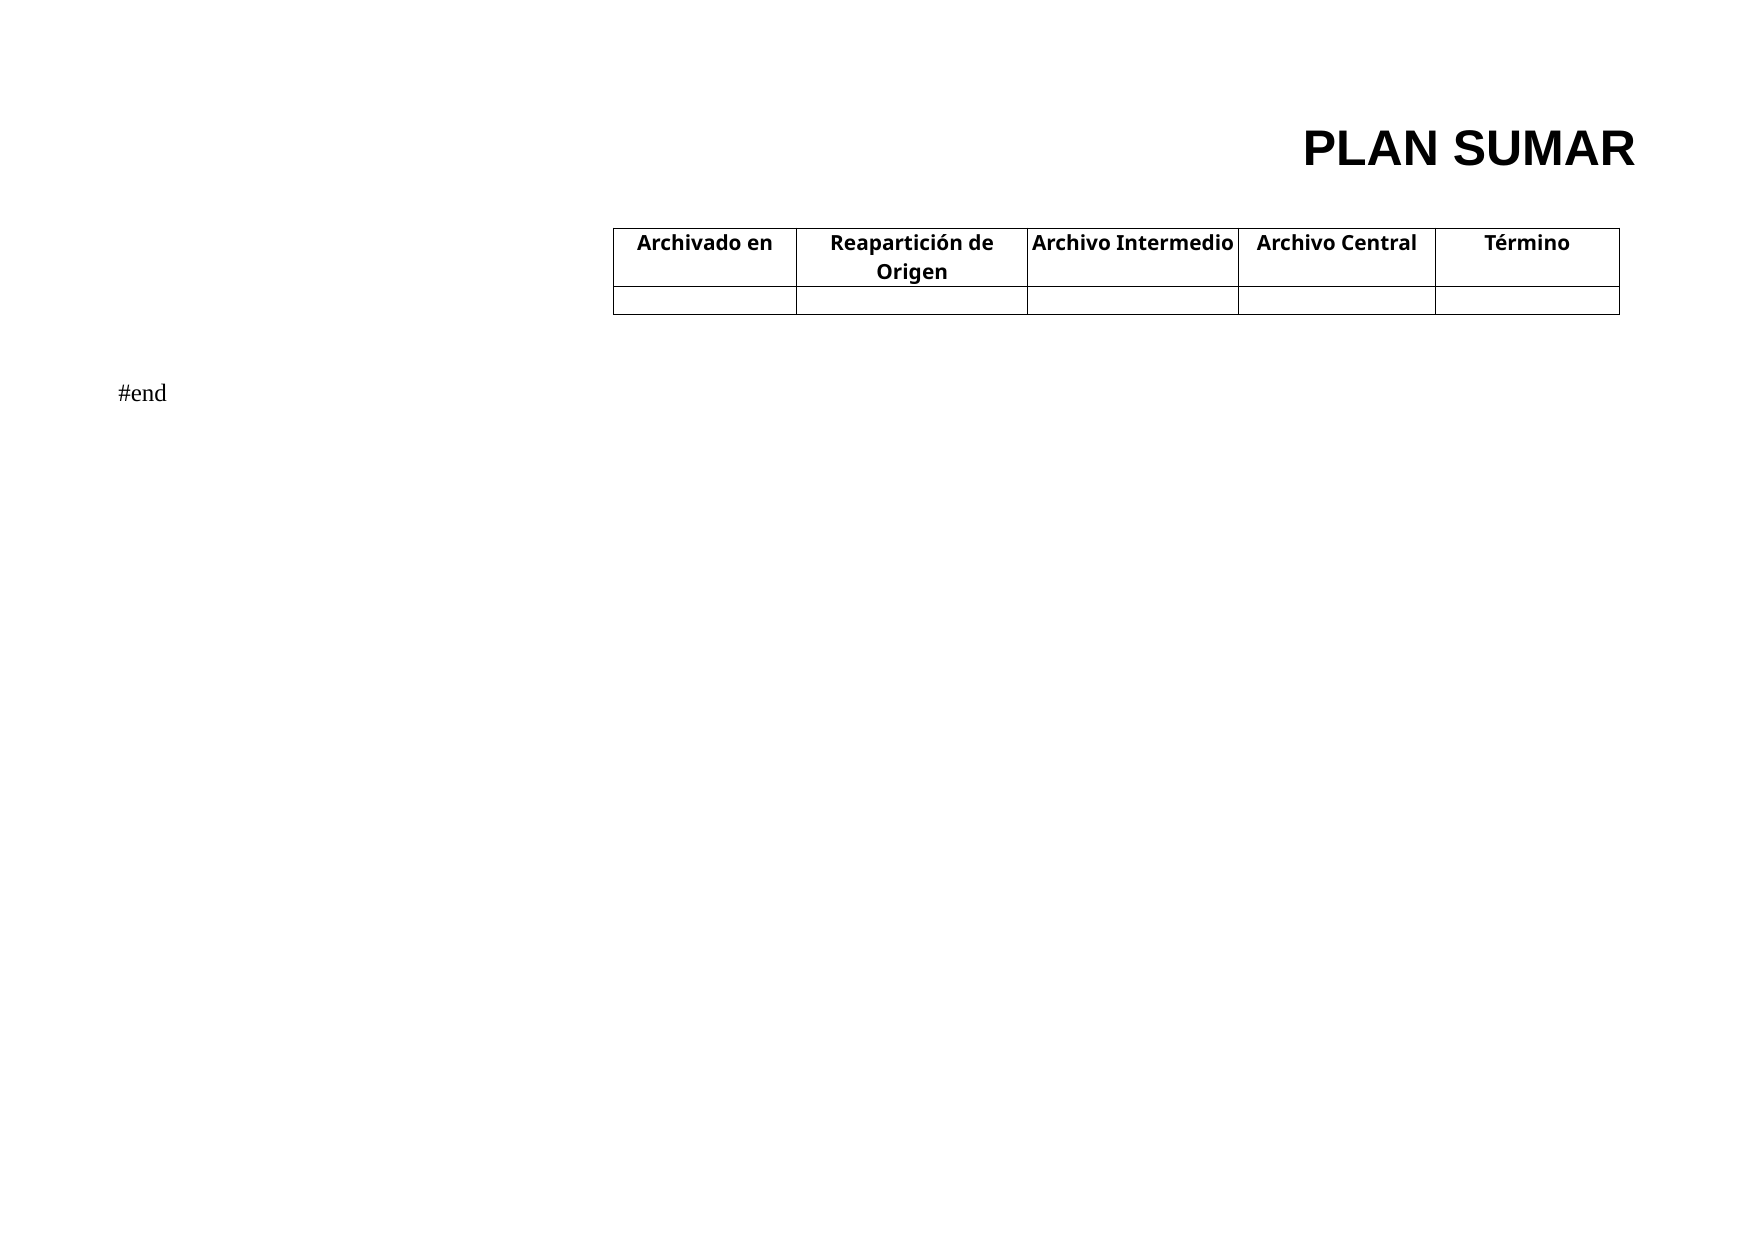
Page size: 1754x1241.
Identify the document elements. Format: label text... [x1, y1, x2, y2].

table_cell [1239, 287, 1435, 314]
table_header [118, 205, 608, 320]
table_header Archivado en [614, 229, 796, 286]
table_header Término [1436, 229, 1619, 286]
table_cell [614, 287, 796, 314]
table_cell [1436, 287, 1619, 314]
table_header Archivo Intermedio [1028, 229, 1238, 286]
table_cell [797, 287, 1027, 314]
text #end [118, 378, 1636, 407]
table_header Reapartición de Origen [797, 229, 1027, 286]
table_header Archivo Central [1239, 229, 1435, 286]
table_header [608, 205, 1632, 320]
table_cell [1028, 287, 1238, 314]
